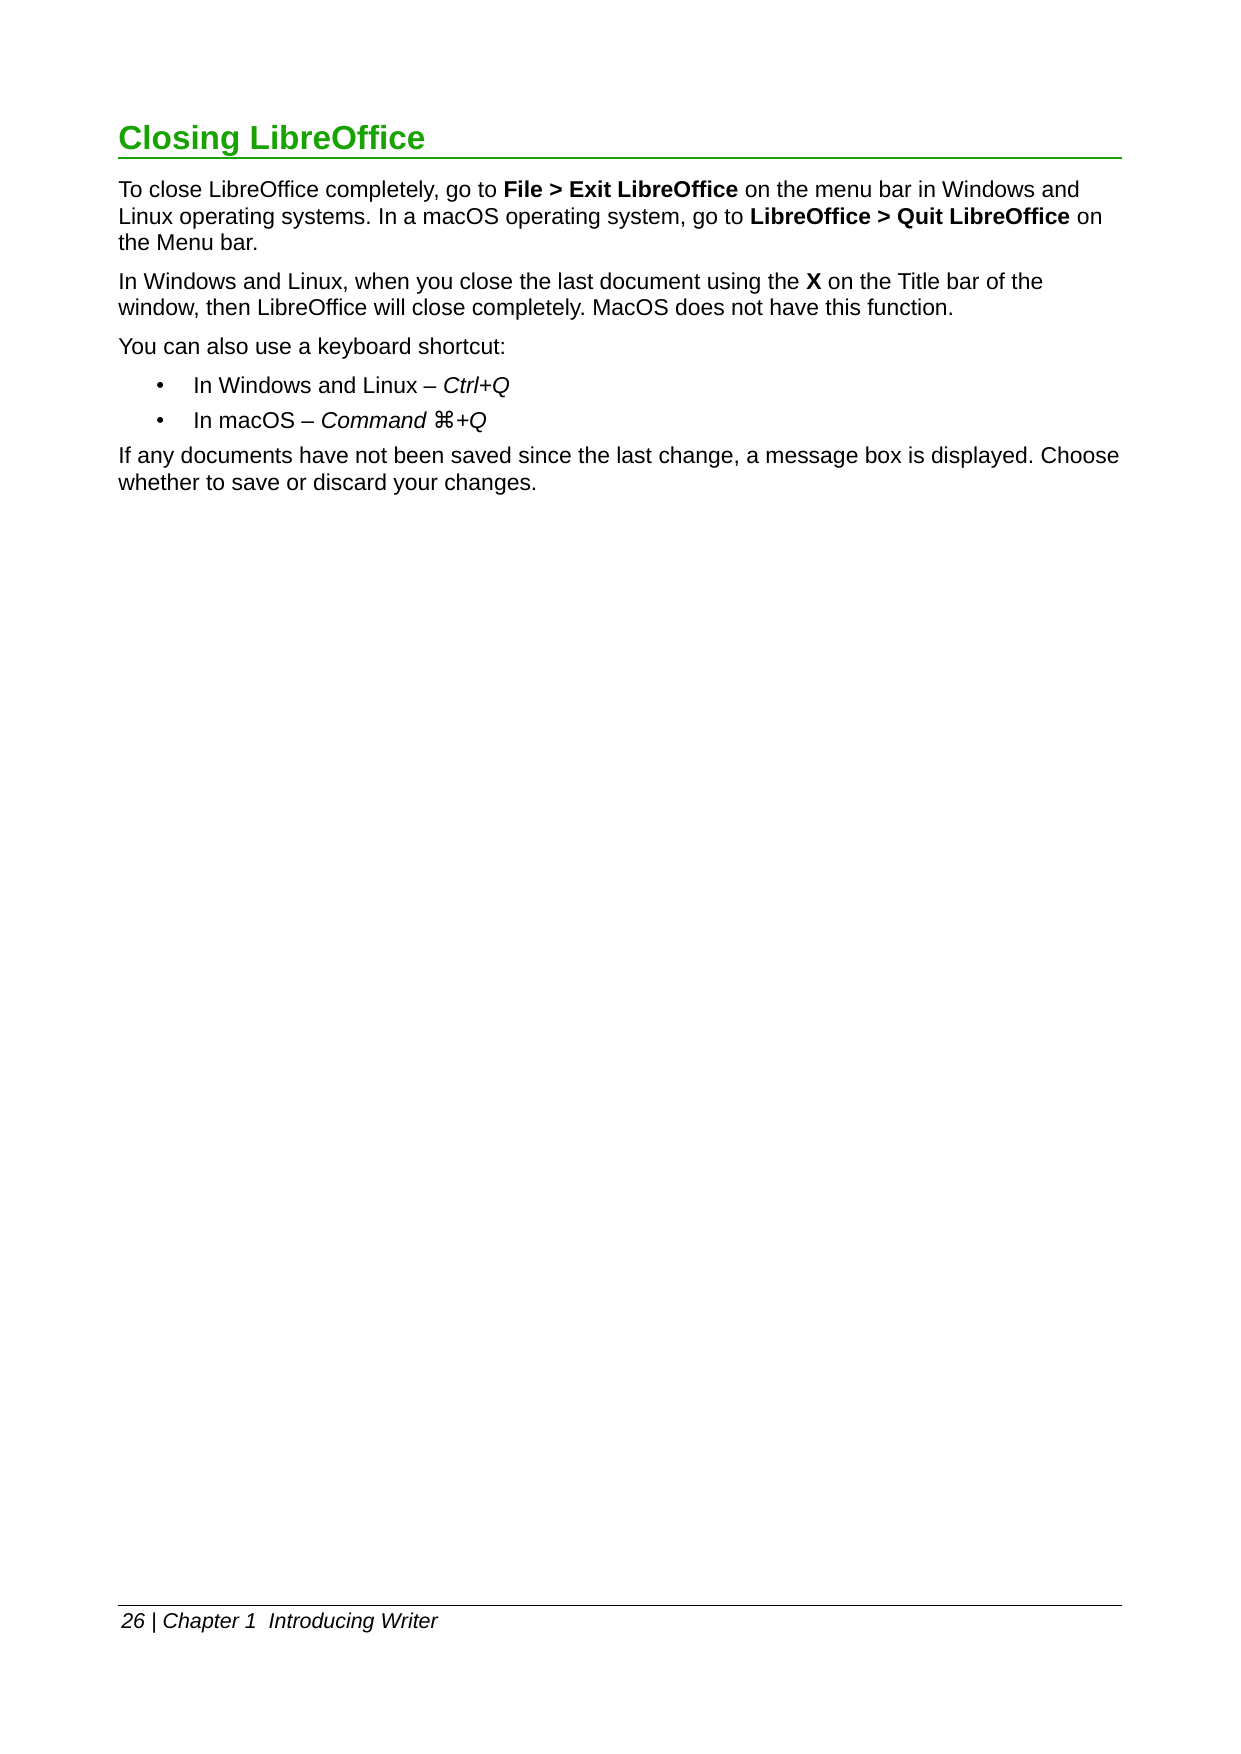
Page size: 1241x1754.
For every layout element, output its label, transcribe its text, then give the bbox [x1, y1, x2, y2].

text If any documents have not been saved since the last change, a message box is displayed. Choose whether to save or discard your changes. [118, 442, 1122, 495]
text In Windows and Linux, when you close the last document using the X on the Title bar of the window, then LibreOffice will close completely. MacOS does not have this function. [118, 268, 1122, 321]
list In Windows and Linux – Ctrl+Q [156, 372, 1122, 398]
list In macOS – Command ⌘+Q [156, 407, 1122, 433]
subtitle Closing LibreOffice [118, 118, 1122, 157]
text To close LibreOffice completely, go to File > Exit LibreOffice on the menu bar in Windows and Linux operating systems. In a macOS operating system, go to LibreOffice > Quit LibreOffice on the Menu bar. [118, 176, 1122, 255]
list You can also use a keyboard shortcut: [118, 333, 1122, 359]
